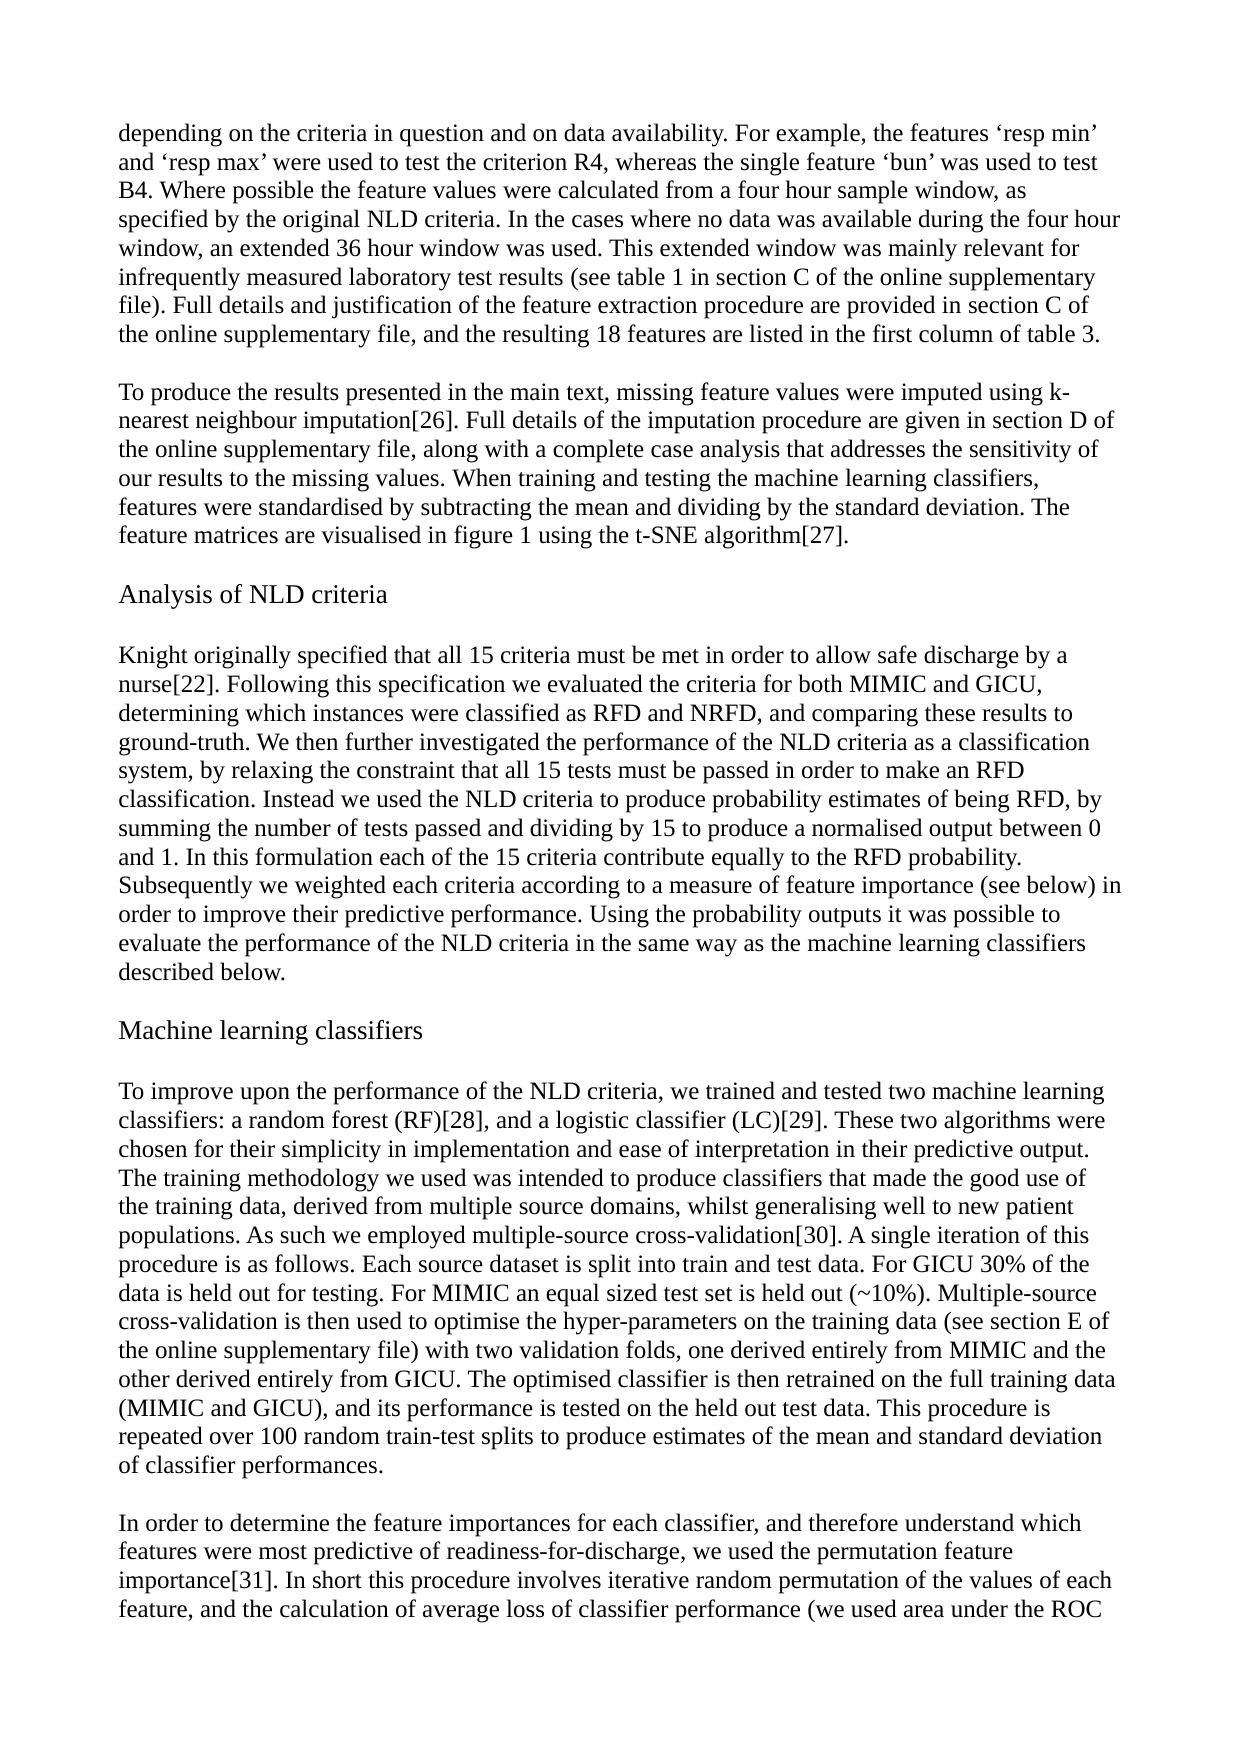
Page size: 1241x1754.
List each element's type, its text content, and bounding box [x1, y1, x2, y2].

text To improve upon the performance of the NLD criteria, we trained and tested two machine learning classifiers: a random forest (RF)[28]⁠, and a logistic classifier (LC)[29]⁠. These two algorithms were chosen for their simplicity in implementation and ease of interpretation in their predictive output. The training methodology we used was intended to produce classifiers that made the good use of the training data, derived from multiple source domains, whilst generalising well to new patient populations. As such we employed multiple-source cross-validation[30]⁠. A single iteration of this procedure is as follows. Each source dataset is split into train and test data. For GICU 30% of the data is held out for testing. For MIMIC an equal sized test set is held out (~10%). Multiple-source cross-validation is then used to optimise the hyper-parameters on the training data (see section E of the online supplementary file) with two validation folds, one derived entirely from MIMIC and the other derived entirely from GICU. The optimised classifier is then retrained on the full training data (MIMIC and GICU), and its performance is tested on the held out test data. This procedure is repeated over 100 random train-test splits to produce estimates of the mean and standard deviation of classifier performances. [118, 1076, 1122, 1479]
text To produce the results presented in the main text, missing feature values were imputed using k-nearest neighbour imputation[26]⁠. Full details of the imputation procedure are given in section D of the online supplementary file, along with a complete case analysis that addresses the sensitivity of our results to the missing values. When training and testing the machine learning classifiers, features were standardised by subtracting the mean and dividing by the standard deviation. The feature matrices are visualised in figure 1 using the t-SNE algorithm[27]⁠. [118, 377, 1122, 549]
text depending on the criteria in question and on data availability. For example, the features ‘resp min’ and ‘resp max’ were used to test the criterion R4, whereas the single feature ‘bun’ was used to test B4. Where possible the feature values were calculated from a four hour sample window, as specified by the original NLD criteria. In the cases where no data was available during the four hour window, an extended 36 hour window was used. This extended window was mainly relevant for infrequently measured laboratory test results (see table 1 in section C of the online supplementary file). Full details and justification of the feature extraction procedure are provided in section C of the online supplementary file, and the resulting 18 features are listed in the first column of table 3. [118, 118, 1122, 348]
text Machine learning classifiers [118, 1014, 1122, 1045]
text In order to determine the feature importances for each classifier, and therefore understand which features were most predictive of readiness-for-discharge, we used the permutation feature importance[31]⁠. In short this procedure involves iterative random permutation of the values of each feature, and the calculation of average loss of classifier performance (we used area under the ROC [118, 1508, 1122, 1623]
text Analysis of NLD criteria [118, 578, 1122, 609]
text Knight originally specified that all 15 criteria must be met in order to allow safe discharge by a nurse[22]⁠. Following this specification we evaluated the criteria for both MIMIC and GICU, determining which instances were classified as RFD and NRFD, and comparing these results to ground-truth. We then further investigated the performance of the NLD criteria as a classification system, by relaxing the constraint that all 15 tests must be passed in order to make an RFD classification. Instead we used the NLD criteria to produce probability estimates of being RFD, by summing the number of tests passed and dividing by 15 to produce a normalised output between 0 and 1. In this formulation each of the 15 criteria contribute equally to the RFD probability. Subsequently we weighted each criteria according to a measure of feature importance (see below) in order to improve their predictive performance. Using the probability outputs it was possible to evaluate the performance of the NLD criteria in the same way as the machine learning classifiers described below. [118, 640, 1122, 985]
